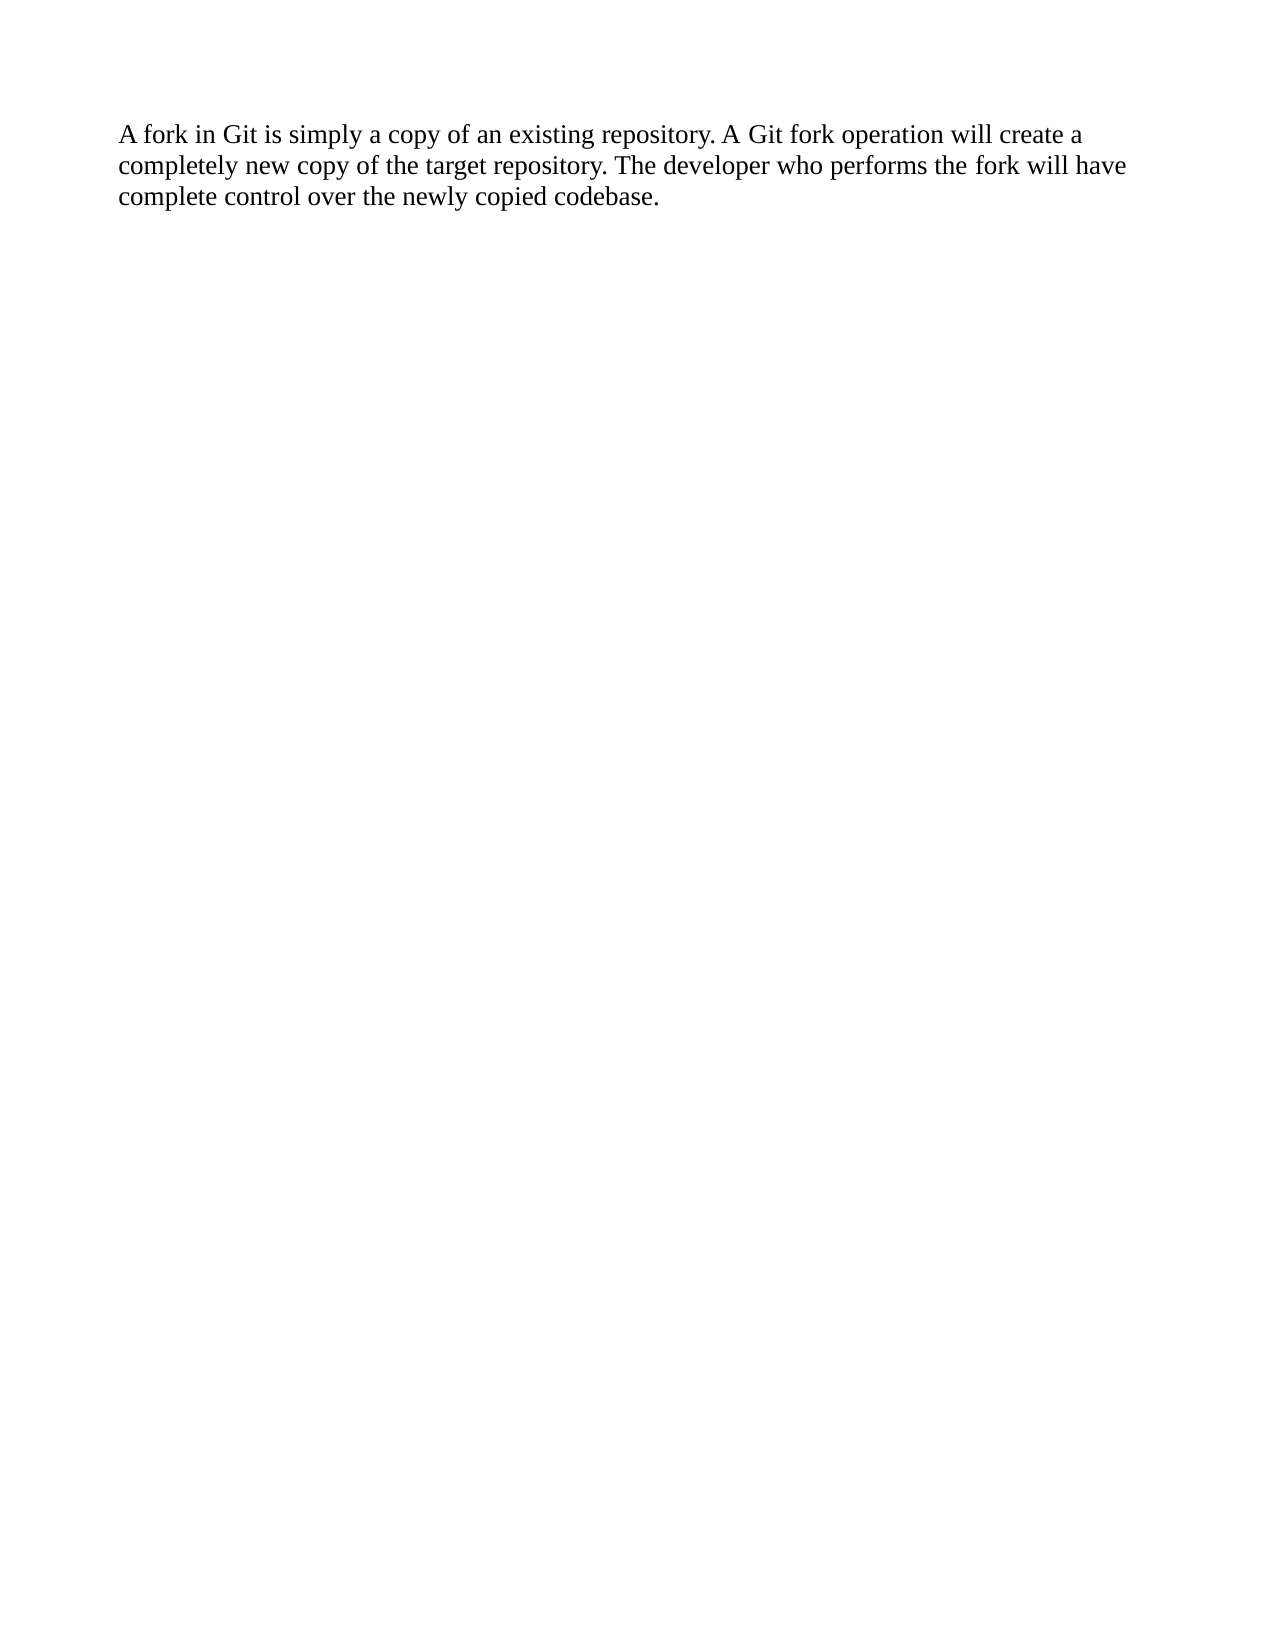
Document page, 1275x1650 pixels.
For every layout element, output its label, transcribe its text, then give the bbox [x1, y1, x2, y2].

text A fork in Git is simply a copy of an existing repository. A Git fork operation will create a completely new copy of the target repository. The developer who performs the fork will have complete control over the newly copied codebase. [118, 118, 1157, 212]
